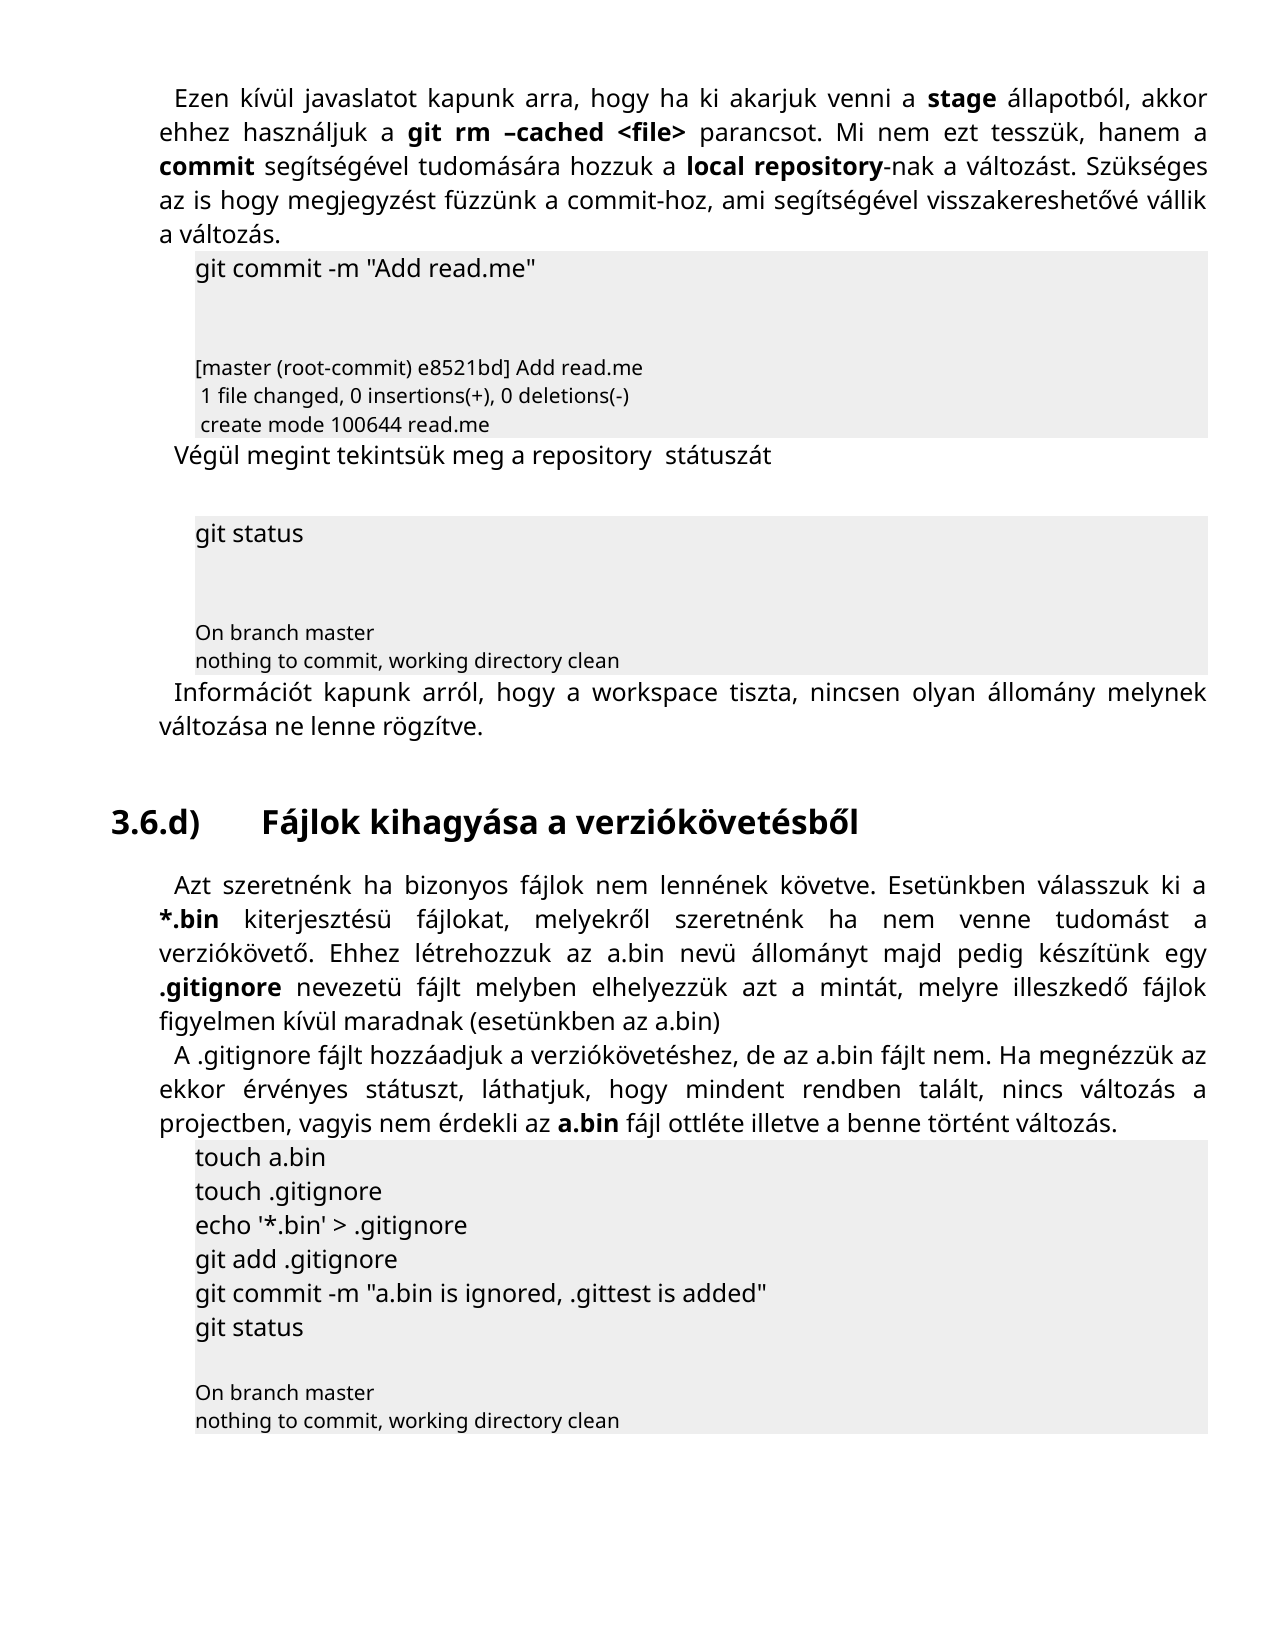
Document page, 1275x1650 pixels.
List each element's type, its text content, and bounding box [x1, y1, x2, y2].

text touch a.bin touch .gitignore echo '*.bin' > .gitignore git add .gitignore git commit -m "a.bin is ignored, .gittest is added" git status [195, 1140, 1208, 1343]
text Ezen kívül javaslatot kapunk arra, hogy ha ki akarjuk venni a stage állapotból, akkor ehhez használjuk a git rm –cached <file> parancsot. Mi nem ezt tesszük, hanem a commit segítségével tudomására hozzuk a local repository-nak a változást. Szükséges az is hogy megjegyzést füzzünk a commit-hoz, ami segítségével visszakereshetővé vállik a változás. [159, 81, 1208, 251]
subtitle Fájlok kihagyása a verziókövetésből [111, 798, 1208, 844]
text Azt szeretnénk ha bizonyos fájlok nem lennének követve. Esetünkben válasszuk ki a *.bin kiterjesztésü fájlokat, melyekről szeretnénk ha nem venne tudomást a verziókövető. Ehhez létrehozzuk az a.bin nevü állományt majd pedig készítünk egy .gitignore nevezetü fájlt melyben elhelyezzük azt a mintát, melyre illeszkedő fájlok figyelmen kívül maradnak (esetünkben az a.bin) [159, 868, 1208, 1038]
text A .gitignore fájlt hozzáadjuk a verziókövetéshez, de az a.bin fájlt nem. Ha megnézzük az ekkor érvényes státuszt, láthatjuk, hogy mindent rendben talált, nincs változás a projectben, vagyis nem érdekli az a.bin fájl ottléte illetve a benne történt változás. [159, 1038, 1208, 1140]
text git status On branch master nothing to commit, working directory clean [195, 516, 1208, 675]
text On branch master nothing to commit, working directory clean [195, 1377, 1208, 1434]
text Információt kapunk arról, hogy a workspace tiszta, nincsen olyan állomány melynek változása ne lenne rögzítve. [159, 675, 1208, 743]
text Végül megint tekintsük meg a repository státuszát [159, 438, 1208, 472]
text git commit -m "Add read.me" [master (root-commit) e8521bd] Add read.me 1 file changed, 0 insertions(+), 0 deletions(-) create mode 100644 read.me [195, 251, 1208, 438]
